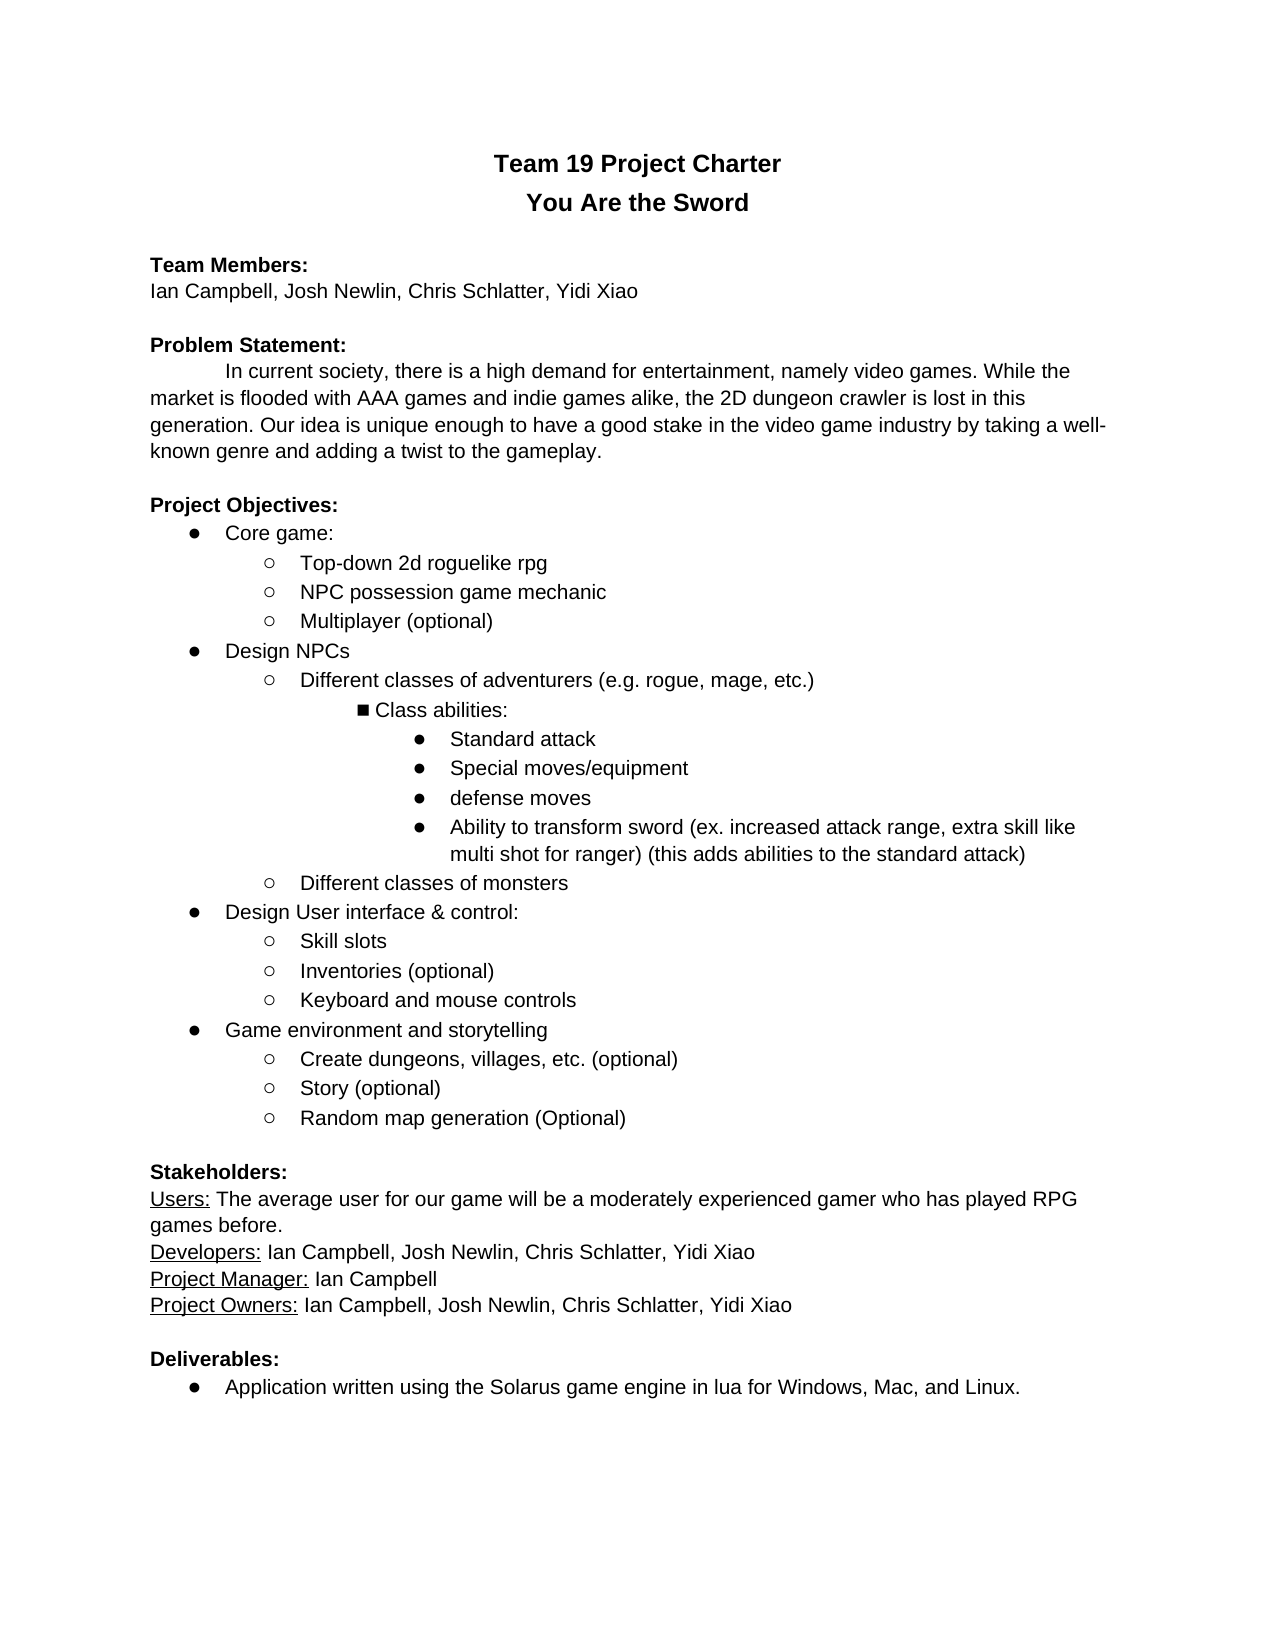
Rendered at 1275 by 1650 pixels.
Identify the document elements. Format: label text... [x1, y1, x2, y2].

text Stakeholders: [150, 1161, 1125, 1184]
list Ability to transform sword (ex. increased attack range, extra skill like multi shot for ranger) (this adds abilities to the standard attack) [412, 814, 1125, 866]
list defense moves [412, 784, 1125, 810]
text Ian Campbell, Josh Newlin, Chris Schlatter, Yidi Xiao [150, 280, 1125, 303]
list Different classes of adventurers (e.g. rogue, mage, etc.) [262, 667, 1125, 692]
text Users: The average user for our game will be a moderately experienced gamer who has played RPG games before. [150, 1187, 1125, 1237]
text Problem Statement: [150, 333, 1125, 357]
list Inventories (optional) [262, 958, 1125, 983]
list Top-down 2d roguelike rpg [262, 549, 1125, 575]
list NPC possession game mechanic [262, 579, 1125, 604]
list Skill slots [262, 928, 1125, 954]
list Game environment and storytelling [187, 1016, 1125, 1042]
text Project Objectives: [150, 493, 1125, 517]
title Team 19 Project Charter [150, 150, 1125, 178]
list Keyboard and mouse controls [262, 987, 1125, 1013]
list Class abilities: [356, 696, 1125, 722]
list Story (optional) [262, 1075, 1125, 1101]
list Random map generation (Optional) [262, 1104, 1125, 1130]
list Standard attack [412, 726, 1125, 751]
text In current society, there is a high demand for entertainment, namely video games. While the market is flooded with AAA games and indie games alike, the 2D dungeon crawler is lost in this generation. Our idea is unique enough to have a good stake in the video game industry by taking a well-known genre and adding a twist to the gameplay. [150, 360, 1125, 463]
list Create dungeons, villages, etc. (optional) [262, 1046, 1125, 1071]
list Design NPCs [187, 637, 1125, 663]
text Deliverables: [150, 1347, 1125, 1370]
list Different classes of monsters [262, 869, 1125, 895]
list Design User interface & control: [187, 899, 1125, 924]
list Special moves/equipment [412, 755, 1125, 781]
list Core game: [187, 520, 1125, 546]
text Project Owners: Ian Campbell, Josh Newlin, Chris Schlatter, Yidi Xiao [150, 1294, 1125, 1317]
list Multiplayer (optional) [262, 608, 1125, 634]
text Developers: Ian Campbell, Josh Newlin, Chris Schlatter, Yidi Xiao [150, 1241, 1125, 1264]
list Application written using the Solarus game engine in lua for Windows, Mac, and Linux. [187, 1374, 1125, 1399]
title You Are the Sword [150, 188, 1125, 216]
text Project Manager: Ian Campbell [150, 1267, 1125, 1290]
text Team Members: [150, 253, 1125, 277]
